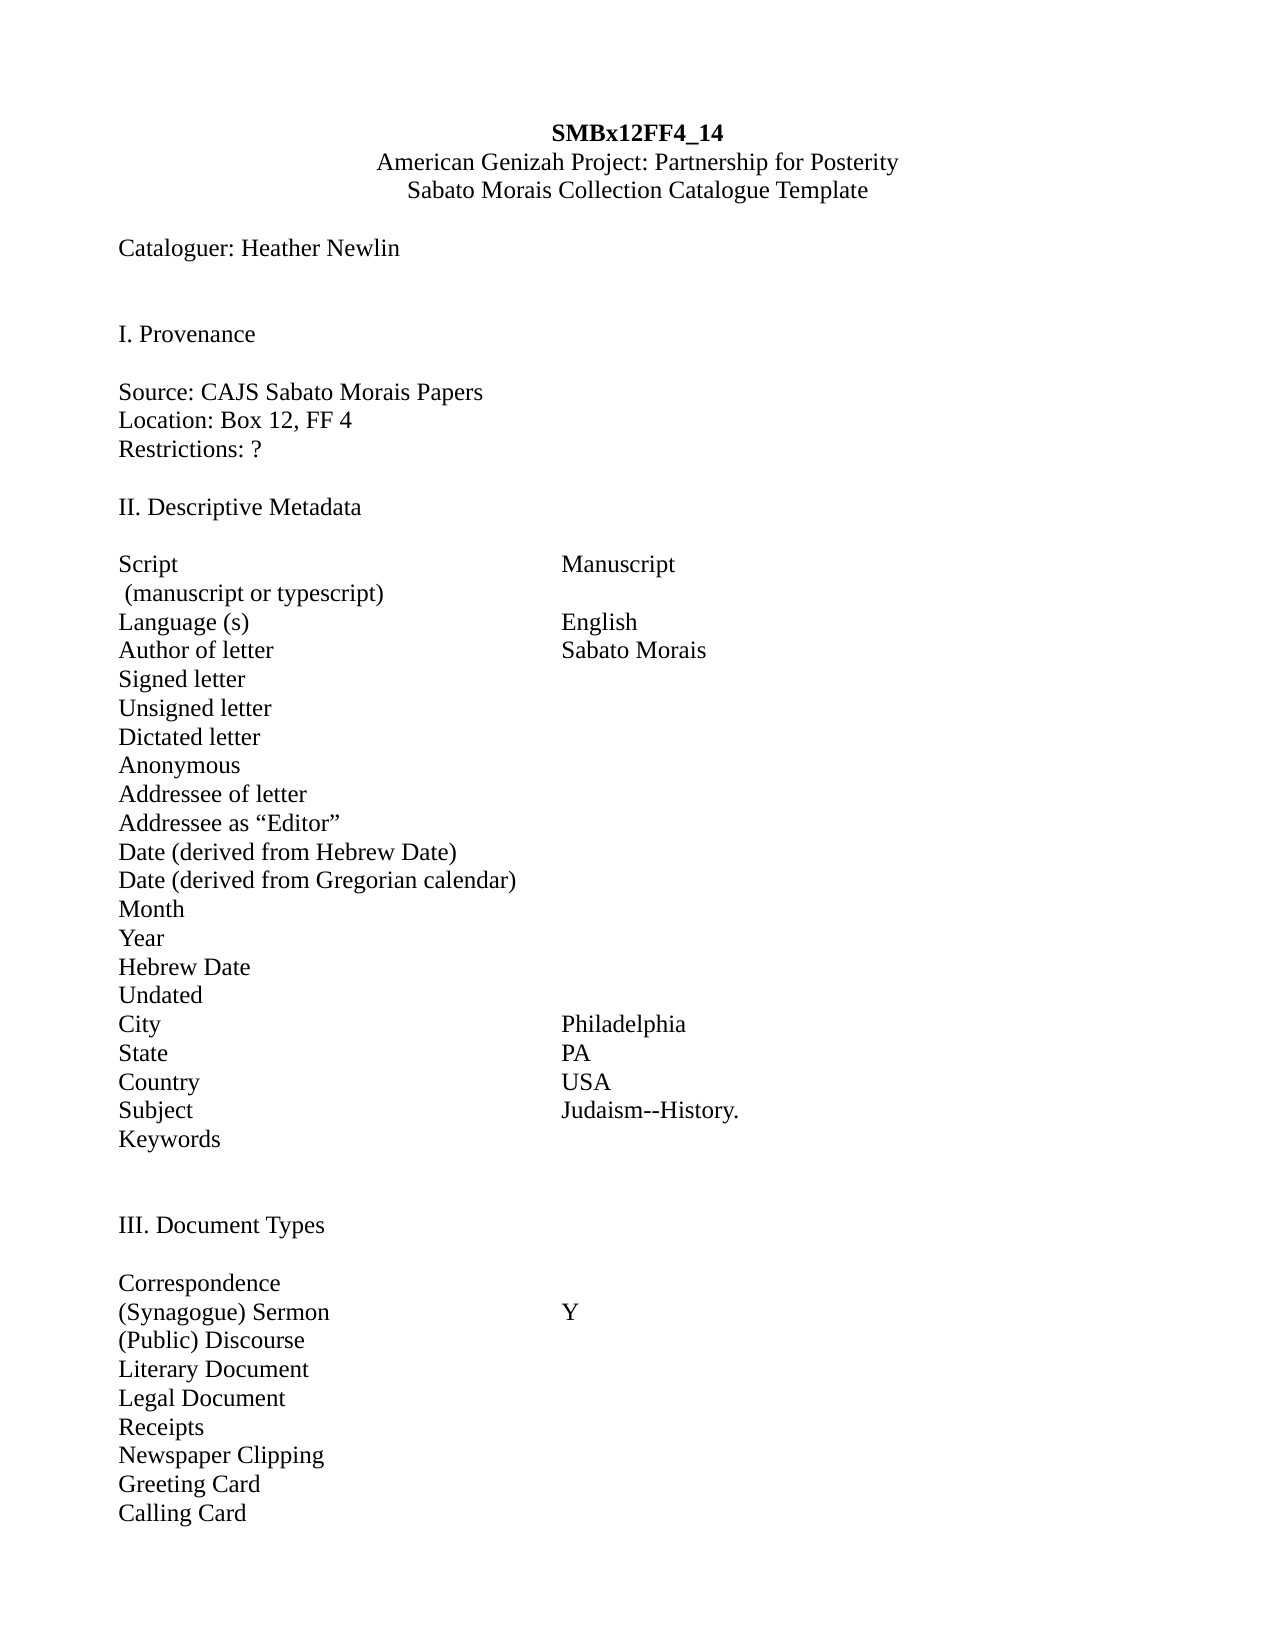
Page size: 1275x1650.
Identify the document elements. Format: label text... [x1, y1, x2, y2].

text Author of letter Sabato Morais [118, 636, 1157, 664]
text Greeting Card [118, 1469, 1157, 1498]
text Addressee of letter [118, 779, 1157, 808]
text (Public) Discourse [118, 1326, 1157, 1354]
text Sabato Morais Collection Catalogue Template [118, 176, 1157, 204]
text Restrictions: ? [118, 434, 1157, 463]
text Calling Card [118, 1498, 1157, 1527]
text I. Provenance [118, 319, 1157, 348]
text Year [118, 923, 1157, 952]
text Date (derived from Hebrew Date) [118, 837, 1157, 866]
text Addressee as “Editor” [118, 808, 1157, 837]
text Legal Document [118, 1383, 1157, 1412]
text Receipts [118, 1412, 1157, 1441]
text Script Manuscript [118, 549, 1157, 578]
text Keywords [118, 1124, 1157, 1153]
text Subject Judaism--History. [118, 1096, 1157, 1124]
text Newspaper Clipping [118, 1441, 1157, 1469]
text Literary Document [118, 1354, 1157, 1383]
text Cataloguer: Heather Newlin [118, 233, 1157, 262]
text Undated [118, 981, 1157, 1009]
text (manuscript or typescript) [118, 578, 1157, 607]
text Anonymous [118, 751, 1157, 779]
text Dictated letter [118, 722, 1157, 751]
text American Genizah Project: Partnership for Posterity [118, 147, 1157, 176]
text Unsigned letter [118, 693, 1157, 722]
text (Synagogue) Sermon Y [118, 1297, 1157, 1326]
text Month [118, 894, 1157, 923]
text Source: CAJS Sabato Morais Papers [118, 377, 1157, 406]
text State PA [118, 1038, 1157, 1067]
text III. Document Types [118, 1211, 1157, 1239]
text City Philadelphia [118, 1009, 1157, 1038]
text Correspondence [118, 1268, 1157, 1297]
text Language (s) English [118, 607, 1157, 636]
text Country USA [118, 1067, 1157, 1096]
text II. Descriptive Metadata [118, 492, 1157, 521]
text Location: Box 12, FF 4 [118, 406, 1157, 434]
text Date (derived from Gregorian calendar) [118, 866, 1157, 894]
text SMBx12FF4_14 [118, 118, 1157, 147]
text Hebrew Date [118, 952, 1157, 981]
text Signed letter [118, 664, 1157, 693]
